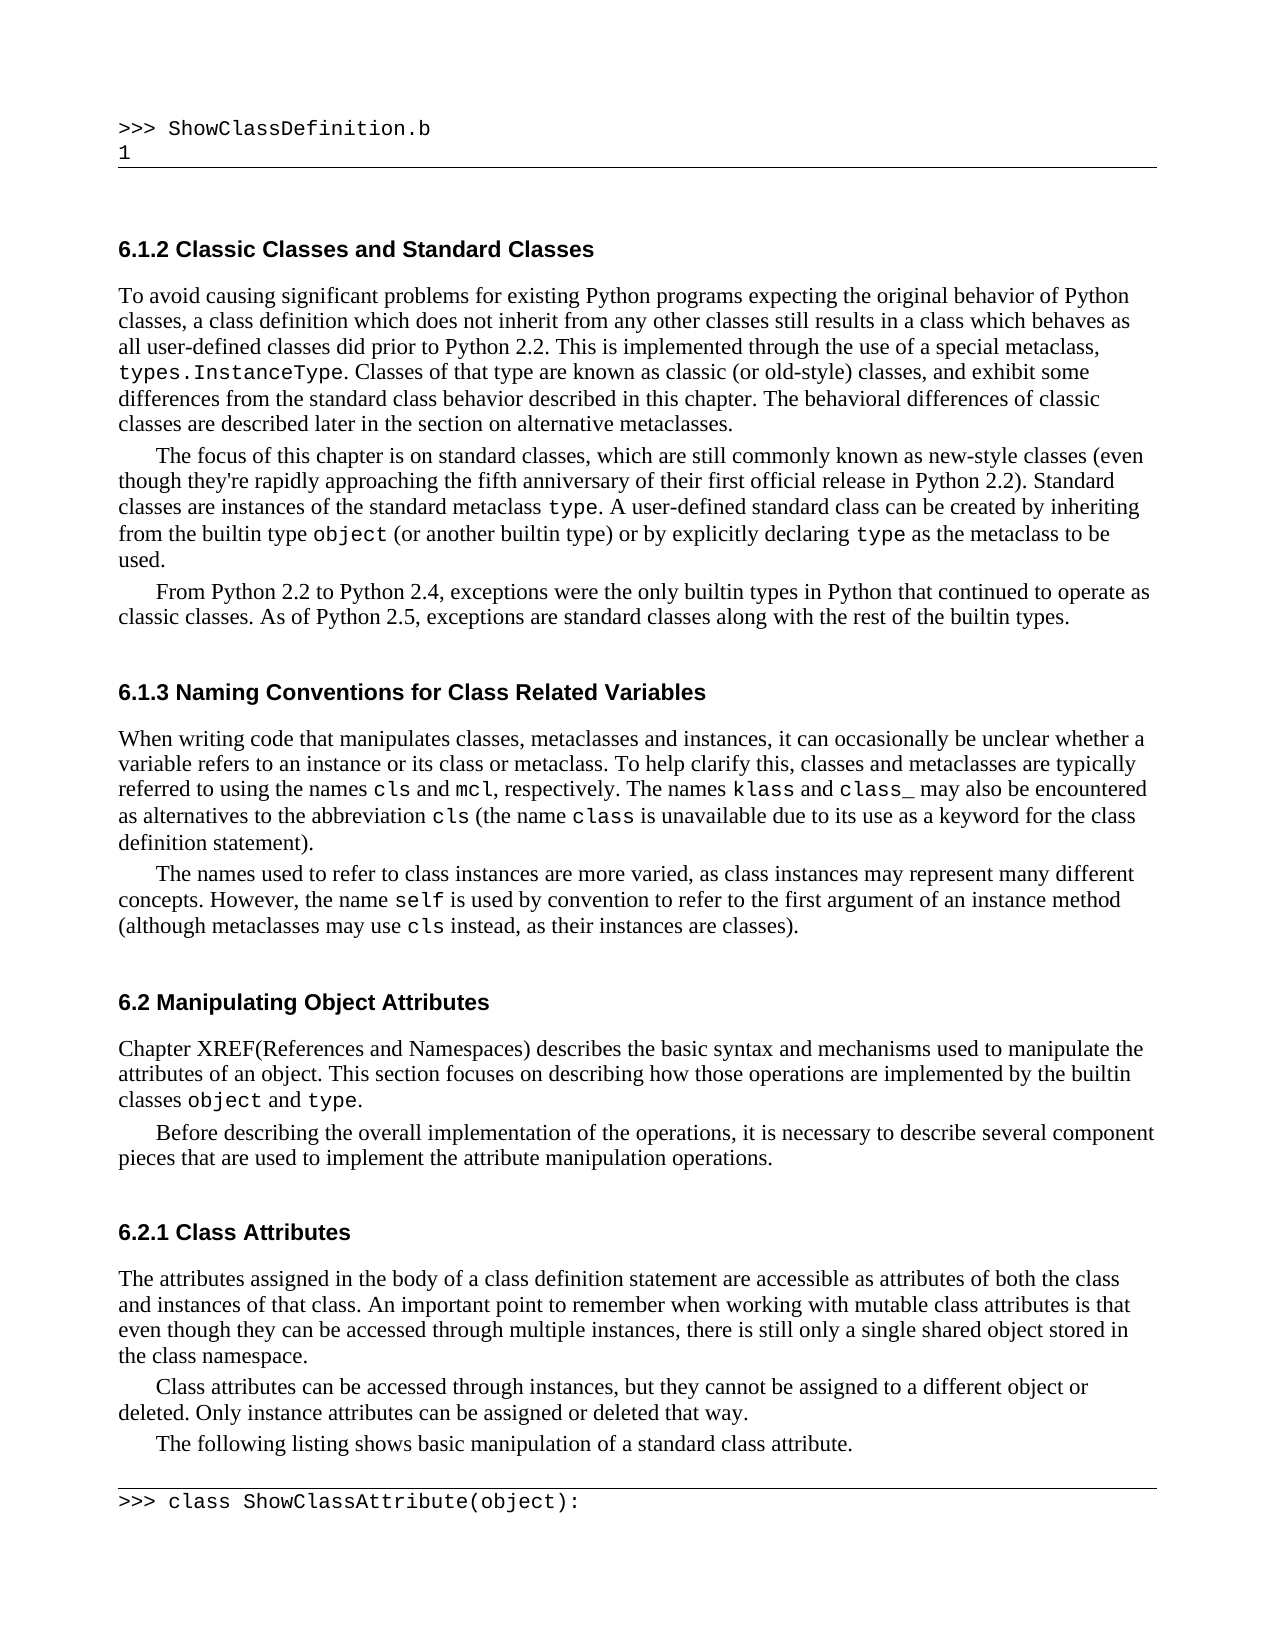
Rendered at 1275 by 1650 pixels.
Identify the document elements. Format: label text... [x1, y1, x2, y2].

subtitle 6.2.1 Class Attributes [118, 1214, 1157, 1246]
subtitle 6.1.3 Naming Conventions for Class Related Variables [118, 673, 1157, 705]
text To avoid causing significant problems for existing Python programs expecting the original behavior of Python classes, a class definition which does not inherit from any other classes still results in a class which behaves as all user-defined classes did prior to Python 2.2. This is implemented through the use of a special metaclass, types.InstanceType. Classes of that type are known as classic (or old-style) classes, and exhibit some differences from the standard class behavior described in this chapter. The behavioral differences of classic classes are described later in the section on alternative metaclasses. [118, 283, 1157, 437]
text The following listing shows basic manipulation of a standard class attribute. [118, 1431, 1157, 1457]
text Chapter XREF(References and Namespaces) describes the basic syntax and mechanisms used to manipulate the attributes of an object. This section focuses on describing how those operations are implemented by the builtin classes object and type. [118, 1036, 1157, 1113]
text When writing code that manipulates classes, metaclasses and instances, it can occasionally be unclear whether a variable refers to an instance or its class or metaclass. To help clarify this, classes and metaclasses are typically referred to using the names cls and mcl, respectively. The names klass and class_ may also be encountered as alternatives to the abbreviation cls (the name class is unavailable due to its use as a keyword for the class definition statement). [118, 726, 1157, 855]
text The focus of this chapter is on standard classes, which are still commonly known as new-style classes (even though they're rapidly approaching the fifth anniversary of their first official release in Python 2.2). Standard classes are instances of the standard metaclass type. A user-defined standard class can be created by inheriting from the builtin type object (or another builtin type) or by explicitly declaring type as the metaclass to be used. [118, 443, 1157, 573]
subtitle 6.1.2 Classic Classes and Standard Classes [118, 231, 1157, 262]
subtitle 6.2 Manipulating Object Attributes [118, 984, 1157, 1015]
text Before describing the overall implementation of the operations, it is necessary to describe several component pieces that are used to implement the attribute manipulation operations. [118, 1120, 1157, 1171]
text From Python 2.2 to Python 2.4, exceptions were the only builtin types in Python that continued to operate as classic classes. As of Python 2.5, exceptions are standard classes along with the rest of the builtin types. [118, 579, 1157, 630]
text >>> ShowClassDefinition.b [118, 118, 1157, 142]
text The names used to refer to class instances are more varied, as class instances may represent many different concepts. However, the name self is used by convention to refer to the first argument of an instance method (although metaclasses may use cls instead, as their instances are classes). [118, 861, 1157, 940]
text Class attributes can be accessed through instances, but they cannot be assigned to a different object or deleted. Only instance attributes can be assigned or deleted that way. [118, 1374, 1157, 1425]
text The attributes assigned in the body of a class definition statement are accessible as attributes of both the class and instances of that class. An important point to remember when working with mutable class attributes is that even though they can be accessed through multiple instances, there is still only a single shared object stored in the class namespace. [118, 1266, 1157, 1368]
text 1 [118, 142, 1157, 167]
text >>> class ShowClassAttribute(object): [118, 1489, 1157, 1515]
